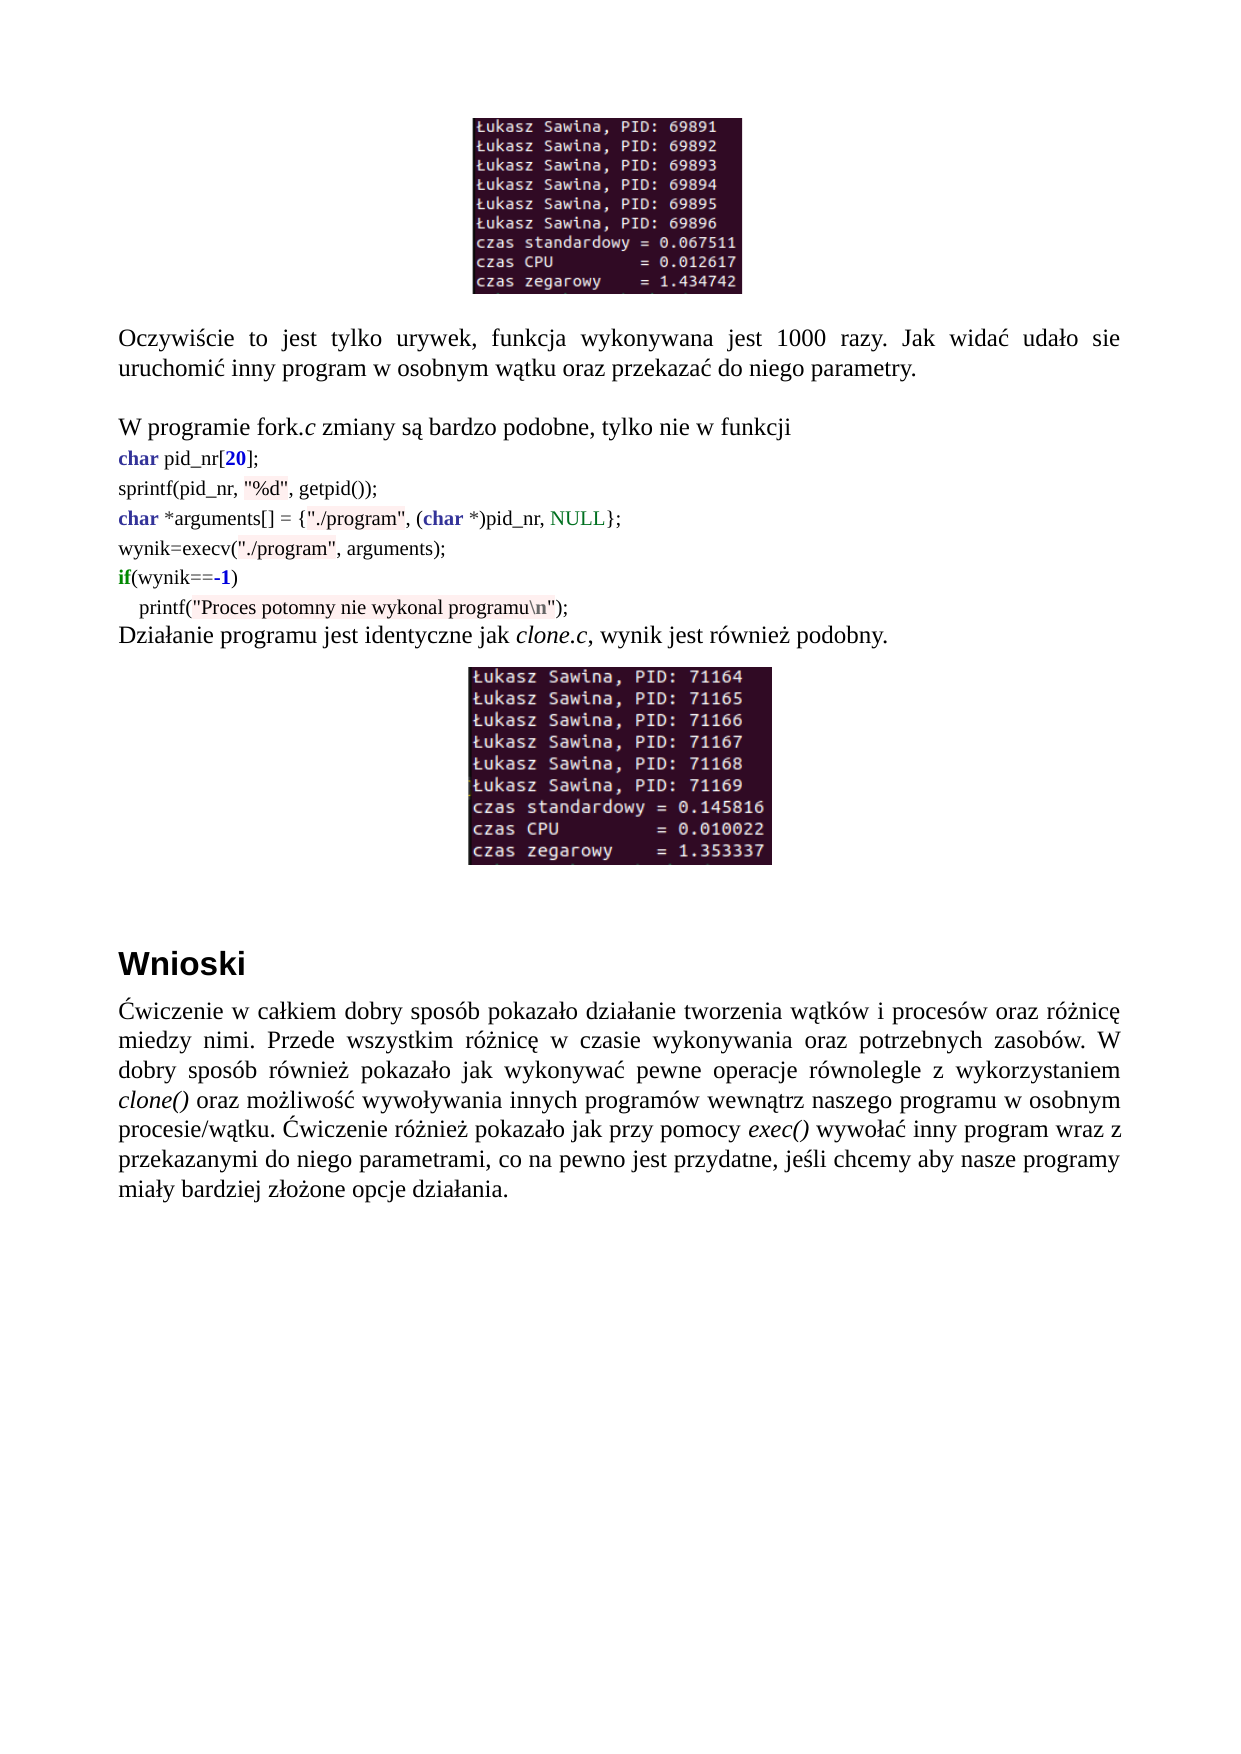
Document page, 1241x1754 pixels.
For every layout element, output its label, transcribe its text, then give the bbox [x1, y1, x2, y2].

text Oczywiście to jest tylko urywek, funkcja wykonywana jest 1000 razy. Jak widać udało sie uruchomić inny program w osobnym wątku oraz przekazać do niego parametry. [118, 322, 1122, 381]
text char *arguments[] = {"./program", (char *)pid_nr, NULL}; [118, 500, 1122, 530]
subtitle Wnioski [118, 944, 1122, 982]
text if(wynik==-1) [118, 559, 1122, 589]
text sprintf(pid_nr, "%d", getpid()); [118, 470, 1122, 500]
text wynik=execv("./program", arguments); [118, 530, 1122, 559]
text W programie fork.c zmiany są bardzo podobne, tylko nie w funkcji [118, 411, 1122, 441]
picture [472, 118, 743, 294]
text Działanie programu jest identyczne jak clone.c, wynik jest również podobny. [118, 619, 1122, 648]
text printf("Proces potomny nie wykonal programu\n"); [118, 589, 1122, 619]
picture [468, 667, 772, 865]
text char pid_nr[20]; [118, 441, 1122, 470]
text Ćwiczenie w całkiem dobry sposób pokazało działanie tworzenia wątków i procesów oraz różnicę miedzy nimi. Przede wszystkim różnicę w czasie wykonywania oraz potrzebnych zasobów. W dobry sposób również pokazało jak wykonywać pewne operacje równolegle z wykorzystaniem clone() oraz możliwość wywoływania innych programów wewnątrz naszego programu w osobnym procesie/wątku. Ćwiczenie różnież pokazało jak przy pomocy exec() wywołać inny program wraz z przekazanymi do niego parametrami, co na pewno jest przydatne, jeśli chcemy aby nasze programy miały bardziej złożone opcje działania. [118, 995, 1122, 1203]
